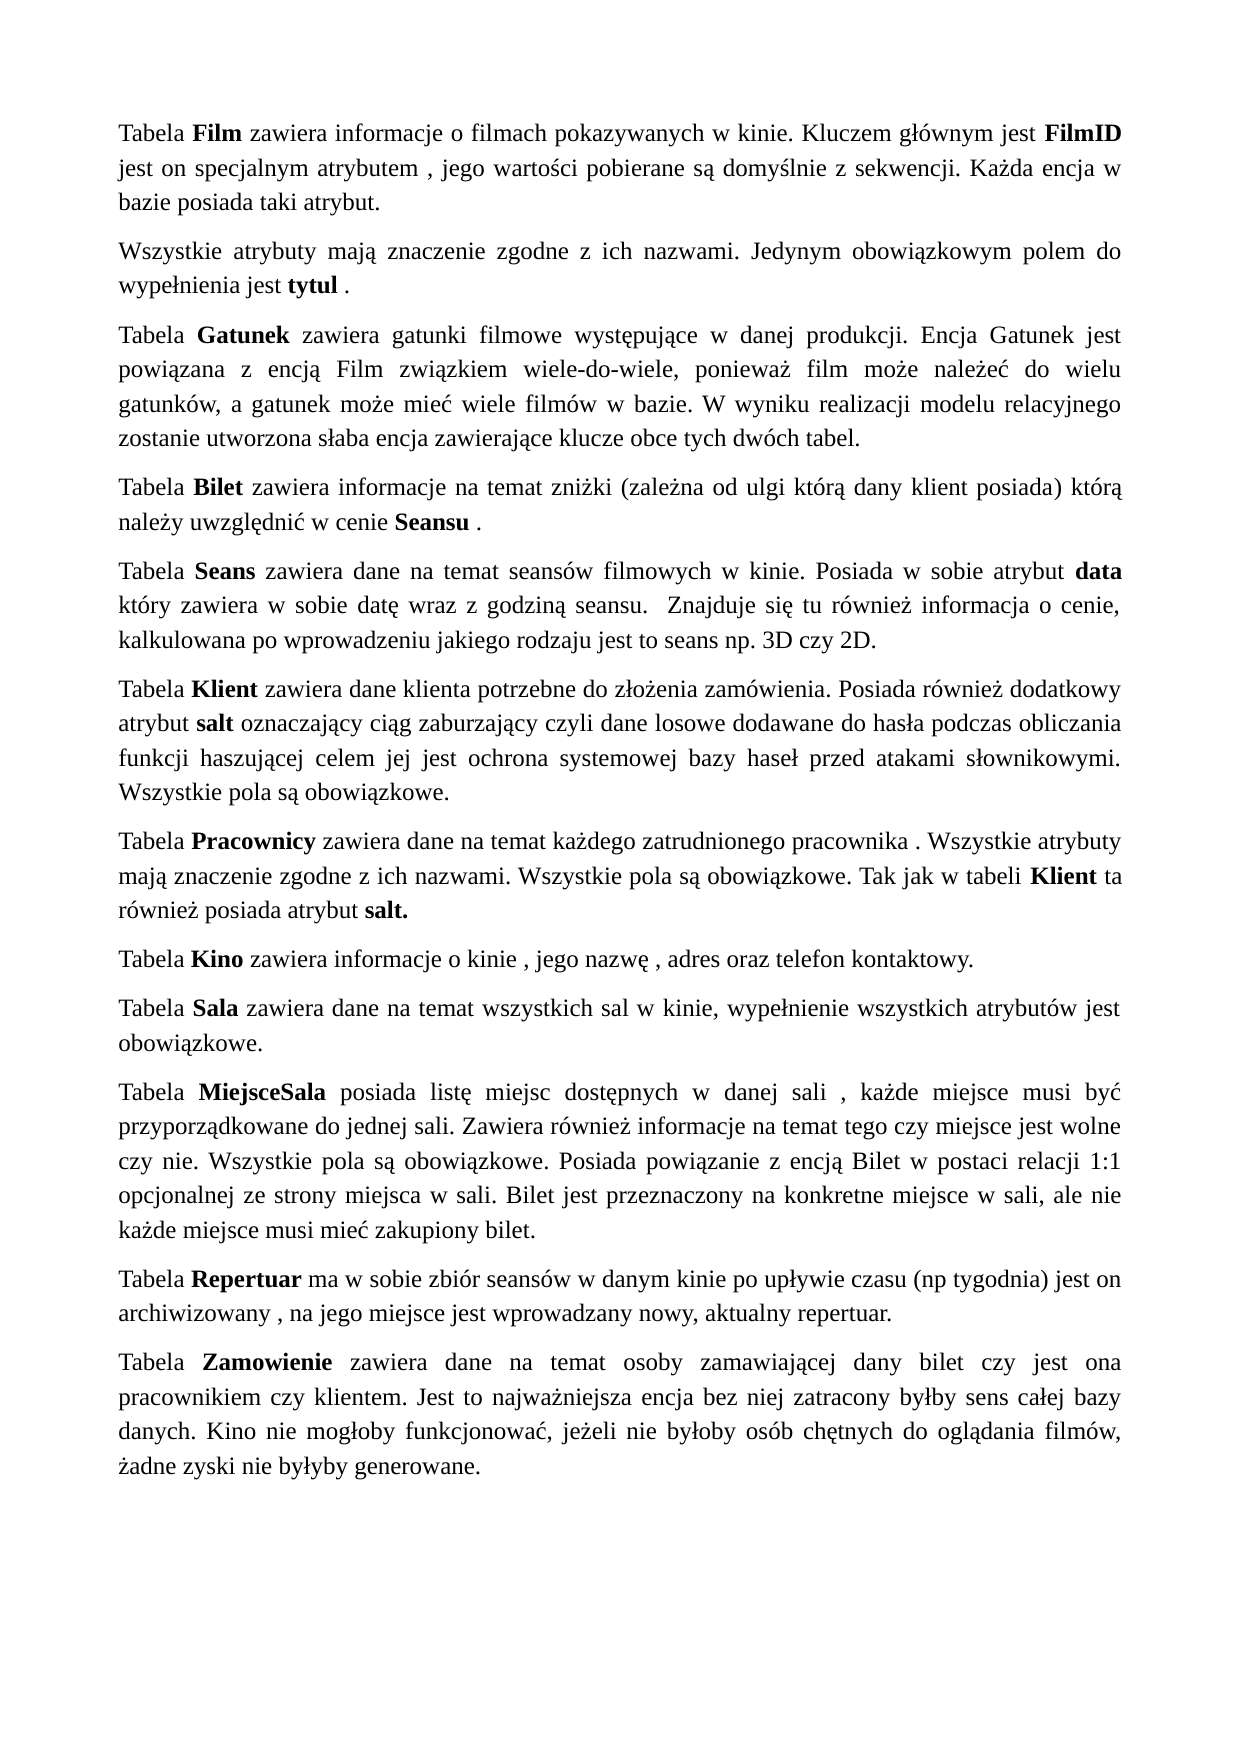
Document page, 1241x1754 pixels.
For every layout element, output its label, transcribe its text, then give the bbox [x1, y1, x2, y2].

text Tabela Kino zawiera informacje o kinie , jego nazwę , adres oraz telefon kontaktowy. [118, 944, 1122, 973]
text Tabela Gatunek zawiera gatunki filmowe występujące w danej produkcji. Encja Gatunek jest powiązana z encją Film związkiem wiele-do-wiele, ponieważ film może należeć do wielu gatunków, a gatunek może mieć wiele filmów w bazie. W wyniku realizacji modelu relacyjnego zostanie utworzona słaba encja zawierające klucze obce tych dwóch tabel. [118, 320, 1122, 452]
text Tabela Bilet zawiera informacje na temat zniżki (zależna od ulgi którą dany klient posiada) którą należy uwzględnić w cenie Seansu . [118, 472, 1122, 535]
text Tabela Film zawiera informacje o filmach pokazywanych w kinie. Kluczem głównym jest FilmID jest on specjalnym atrybutem , jego wartości pobierane są domyślnie z sekwencji. Każda encja w bazie posiada taki atrybut. [118, 118, 1122, 216]
text Tabela Repertuar ma w sobie zbiór seansów w danym kinie po upływie czasu (np tygodnia) jest on archiwizowany , na jego miejsce jest wprowadzany nowy, aktualny repertuar. [118, 1264, 1122, 1327]
text Tabela Zamowienie zawiera dane na temat osoby zamawiającej dany bilet czy jest ona pracownikiem czy klientem. Jest to najważniejsza encja bez niej zatracony byłby sens całej bazy danych. Kino nie mogłoby funkcjonować, jeżeli nie byłoby osób chętnych do oglądania filmów, żadne zyski nie byłyby generowane. [118, 1347, 1122, 1479]
text Tabela MiejsceSala posiada listę miejsc dostępnych w danej sali , każde miejsce musi być przyporządkowane do jednej sali. Zawiera również informacje na temat tego czy miejsce jest wolne czy nie. Wszystkie pola są obowiązkowe. Posiada powiązanie z encją Bilet w postaci relacji 1:1 opcjonalnej ze strony miejsca w sali. Bilet jest przeznaczony na konkretne miejsce w sali, ale nie każde miejsce musi mieć zakupiony bilet. [118, 1077, 1122, 1243]
text Tabela Sala zawiera dane na temat wszystkich sal w kinie, wypełnienie wszystkich atrybutów jest obowiązkowe. [118, 993, 1122, 1057]
text Tabela Pracownicy zawiera dane na temat każdego zatrudnionego pracownika . Wszystkie atrybuty mają znaczenie zgodne z ich nazwami. Wszystkie pola są obowiązkowe. Tak jak w tabeli Klient ta również posiada atrybut salt. [118, 826, 1122, 924]
text Tabela Seans zawiera dane na temat seansów filmowych w kinie. Posiada w sobie atrybut data który zawiera w sobie datę wraz z godziną seansu. Znajduje się tu również informacja o cenie, kalkulowana po wprowadzeniu jakiego rodzaju jest to seans np. 3D czy 2D. [118, 556, 1122, 653]
text Tabela Klient zawiera dane klienta potrzebne do złożenia zamówienia. Posiada również dodatkowy atrybut salt oznaczający ciąg zaburzający czyli dane losowe dodawane do hasła podczas obliczania funkcji haszującej celem jej jest ochrona systemowej bazy haseł przed atakami słownikowymi. Wszystkie pola są obowiązkowe. [118, 674, 1122, 806]
text Wszystkie atrybuty mają znaczenie zgodne z ich nazwami. Jedynym obowiązkowym polem do wypełnienia jest tytul . [118, 236, 1122, 299]
